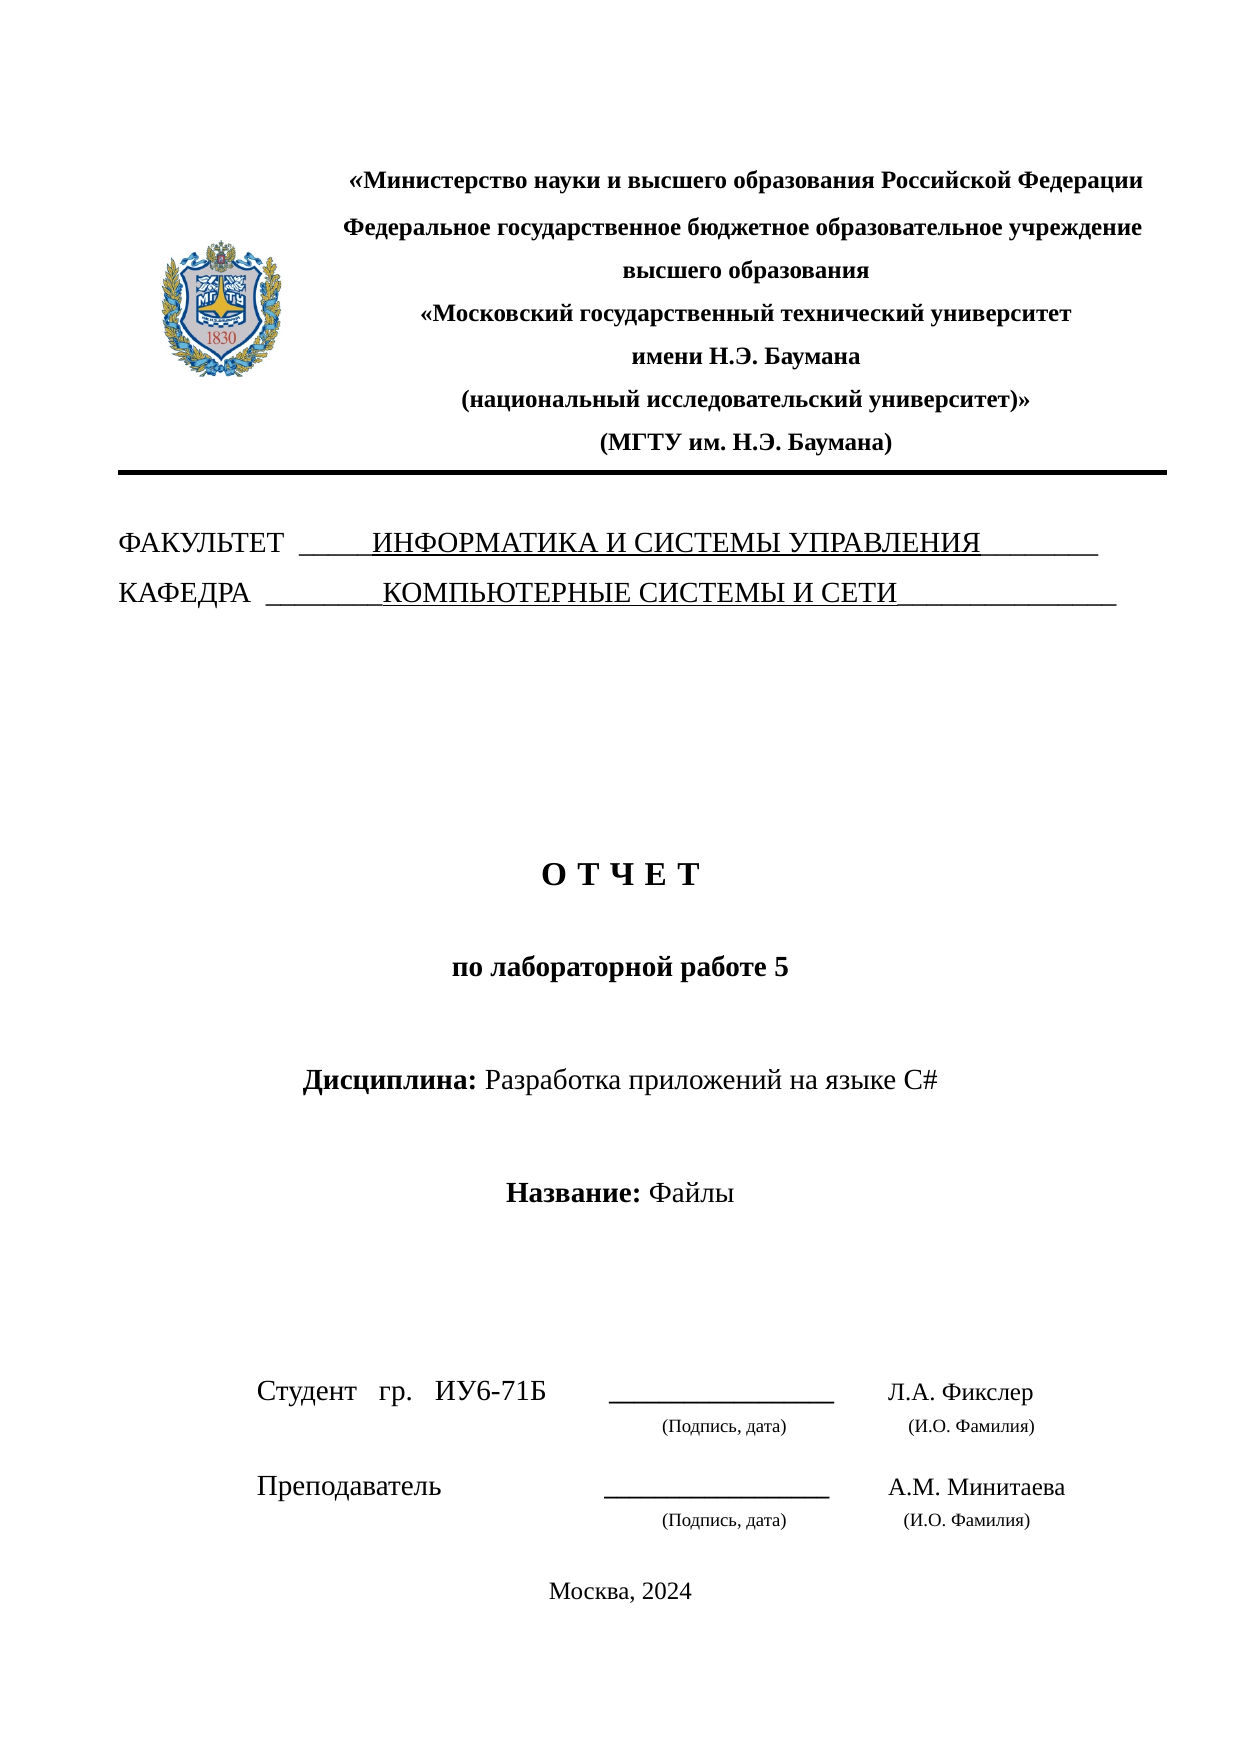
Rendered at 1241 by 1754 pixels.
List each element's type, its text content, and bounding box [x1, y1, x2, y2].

text Дисциплина: Разработка приложений на языке C# [118, 1062, 1122, 1096]
text Название: Файлы [118, 1175, 1122, 1208]
table_header [118, 161, 325, 470]
text Преподаватель __________________ А.М. Минитаева [118, 1471, 1122, 1502]
text (Подпись, дата) (И.О. Фамилия) [118, 1502, 1122, 1533]
subtitle ОТЧЕТ [118, 854, 1122, 892]
subtitle ФАКУЛЬТЕТ _____ИНФОРМАТИКА И СИСТЕМЫ УПРАВЛЕНИЯ________ [118, 525, 1122, 559]
text (Подпись, дата) (И.О. Фамилия) [118, 1407, 1122, 1438]
table_header «Министерство науки и высшего образования Российской Федерации Федеральное государственное бюджетное образовательное учреждение высшего образования «Московский государственный технический университет имени Н.Э. Баумана (национальный исследовательский университет)» (МГТУ им. Н.Э. Баумана) [325, 161, 1167, 470]
picture [161, 240, 282, 377]
text по лабораторной работе 5 [118, 949, 1122, 983]
text КАФЕДРА ________КОМПЬЮТЕРНЫЕ СИСТЕМЫ И СЕТИ_______________ [118, 576, 1122, 609]
text Москва, 2024 [118, 1576, 1122, 1605]
text Студент гр. ИУ6-71Б __________________ Л.А. Фикслер [118, 1376, 1122, 1407]
